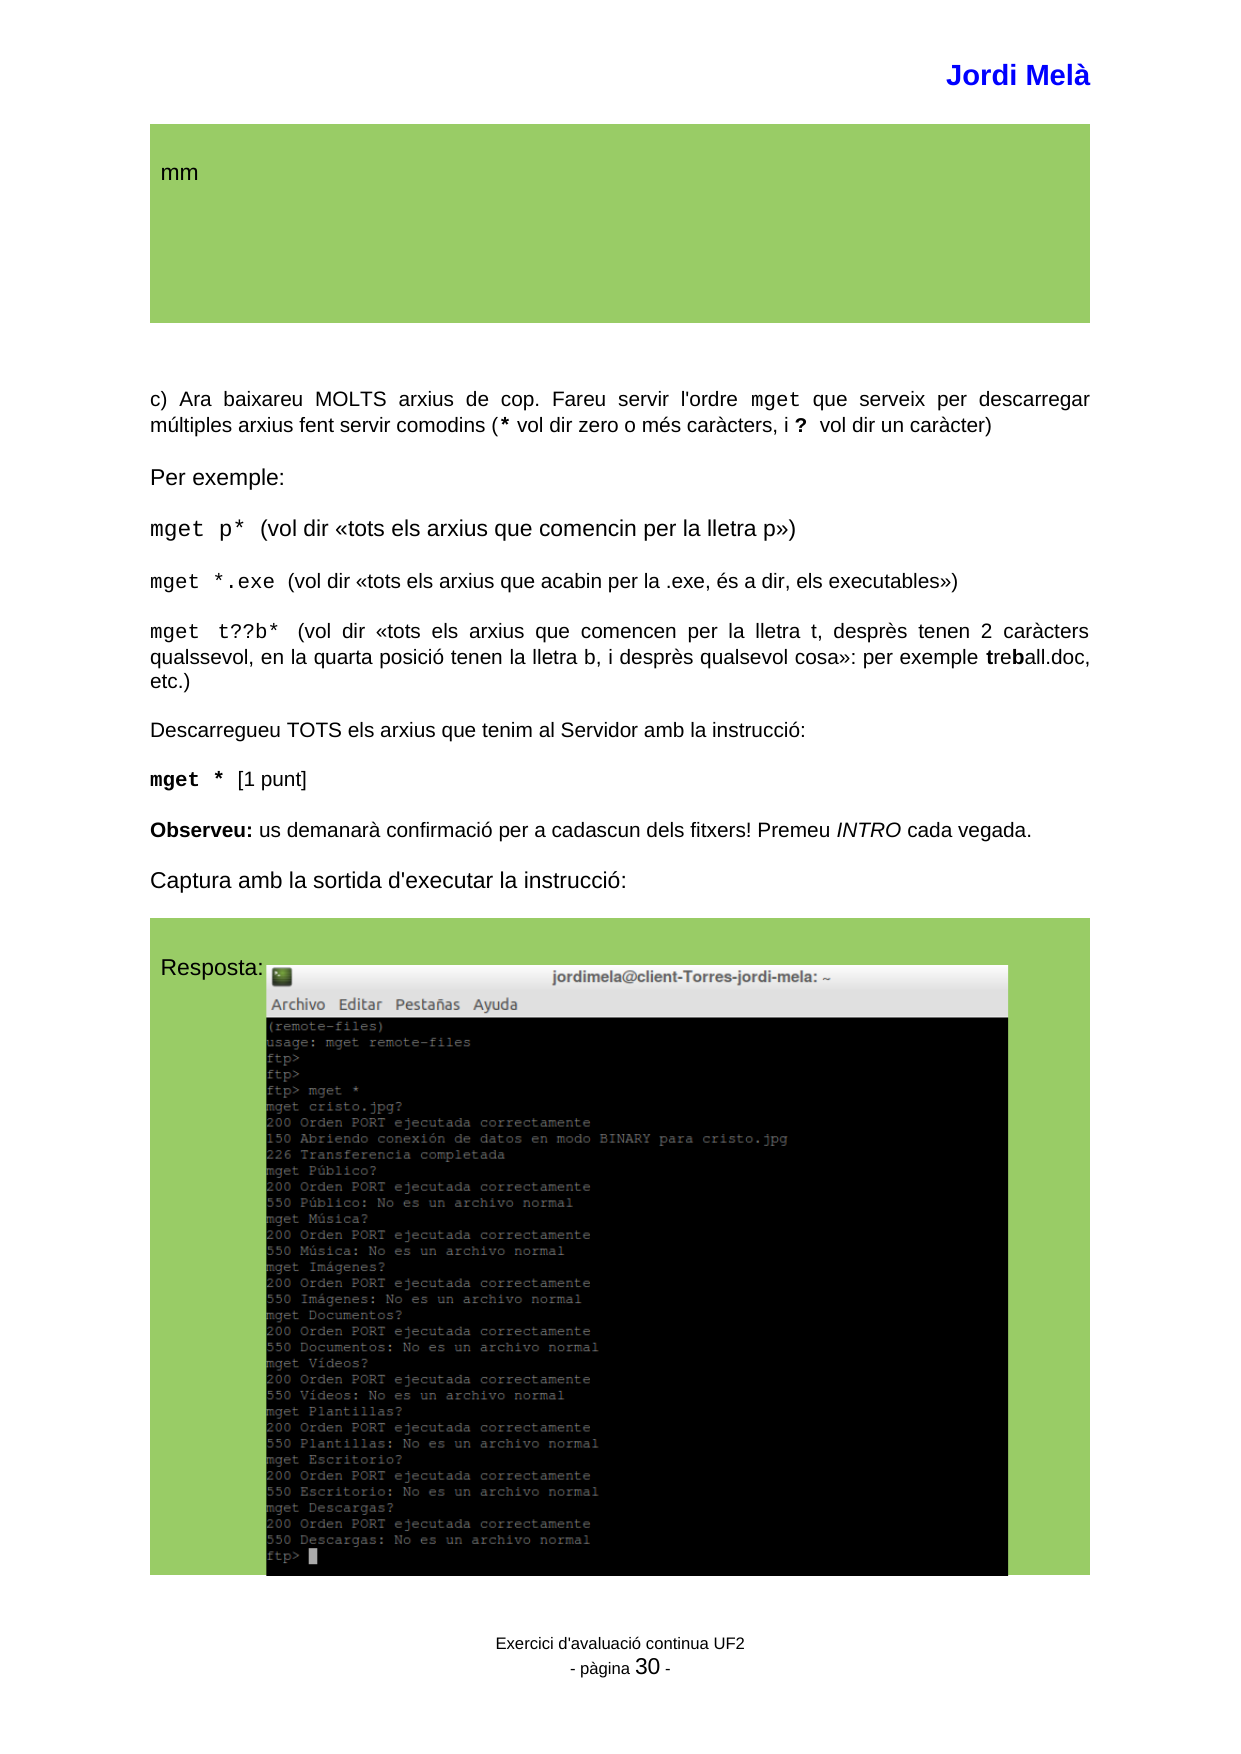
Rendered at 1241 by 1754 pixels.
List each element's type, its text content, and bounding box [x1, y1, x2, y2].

text mget t??b* (vol dir «tots els arxius que comencen per la lletra t, desprès tenen 2 caràcters qualssevol, en la quarta posició tenen la lletra b, i desprès qualsevol cosa»: per exemple treball.doc, etc.) [150, 619, 1090, 693]
text Captura amb la sortida d'executar la instrucció: [150, 867, 1090, 893]
table_cell [1009, 1015, 1090, 1575]
picture [266, 965, 1009, 1576]
text mget p* (vol dir «tots els arxius que comencin per la lletra p») [150, 515, 1090, 543]
text mget * [1 punt] [150, 767, 1090, 793]
text Descarregueu TOTS els arxius que tenim al Servidor amb la instrucció: [150, 718, 1090, 742]
table_cell mm [150, 124, 1090, 323]
table_cell [150, 1015, 266, 1575]
table_header Resposta: [150, 918, 1090, 1015]
text mget *.exe (vol dir «tots els arxius que acabin per la .exe, és a dir, els executables») [150, 568, 1090, 594]
text c) Ara baixareu MOLTS arxius de cop. Fareu servir l'ordre mget que serveix per descarregar múltiples arxius fent servir comodins (* vol dir zero o més caràcters, i ? vol dir un caràcter) [150, 387, 1090, 439]
text Per exemple: [150, 464, 1090, 490]
text Observeu: us demanarà confirmació per a cadascun dels fitxers! Premeu INTRO cada vegada. [150, 818, 1090, 842]
